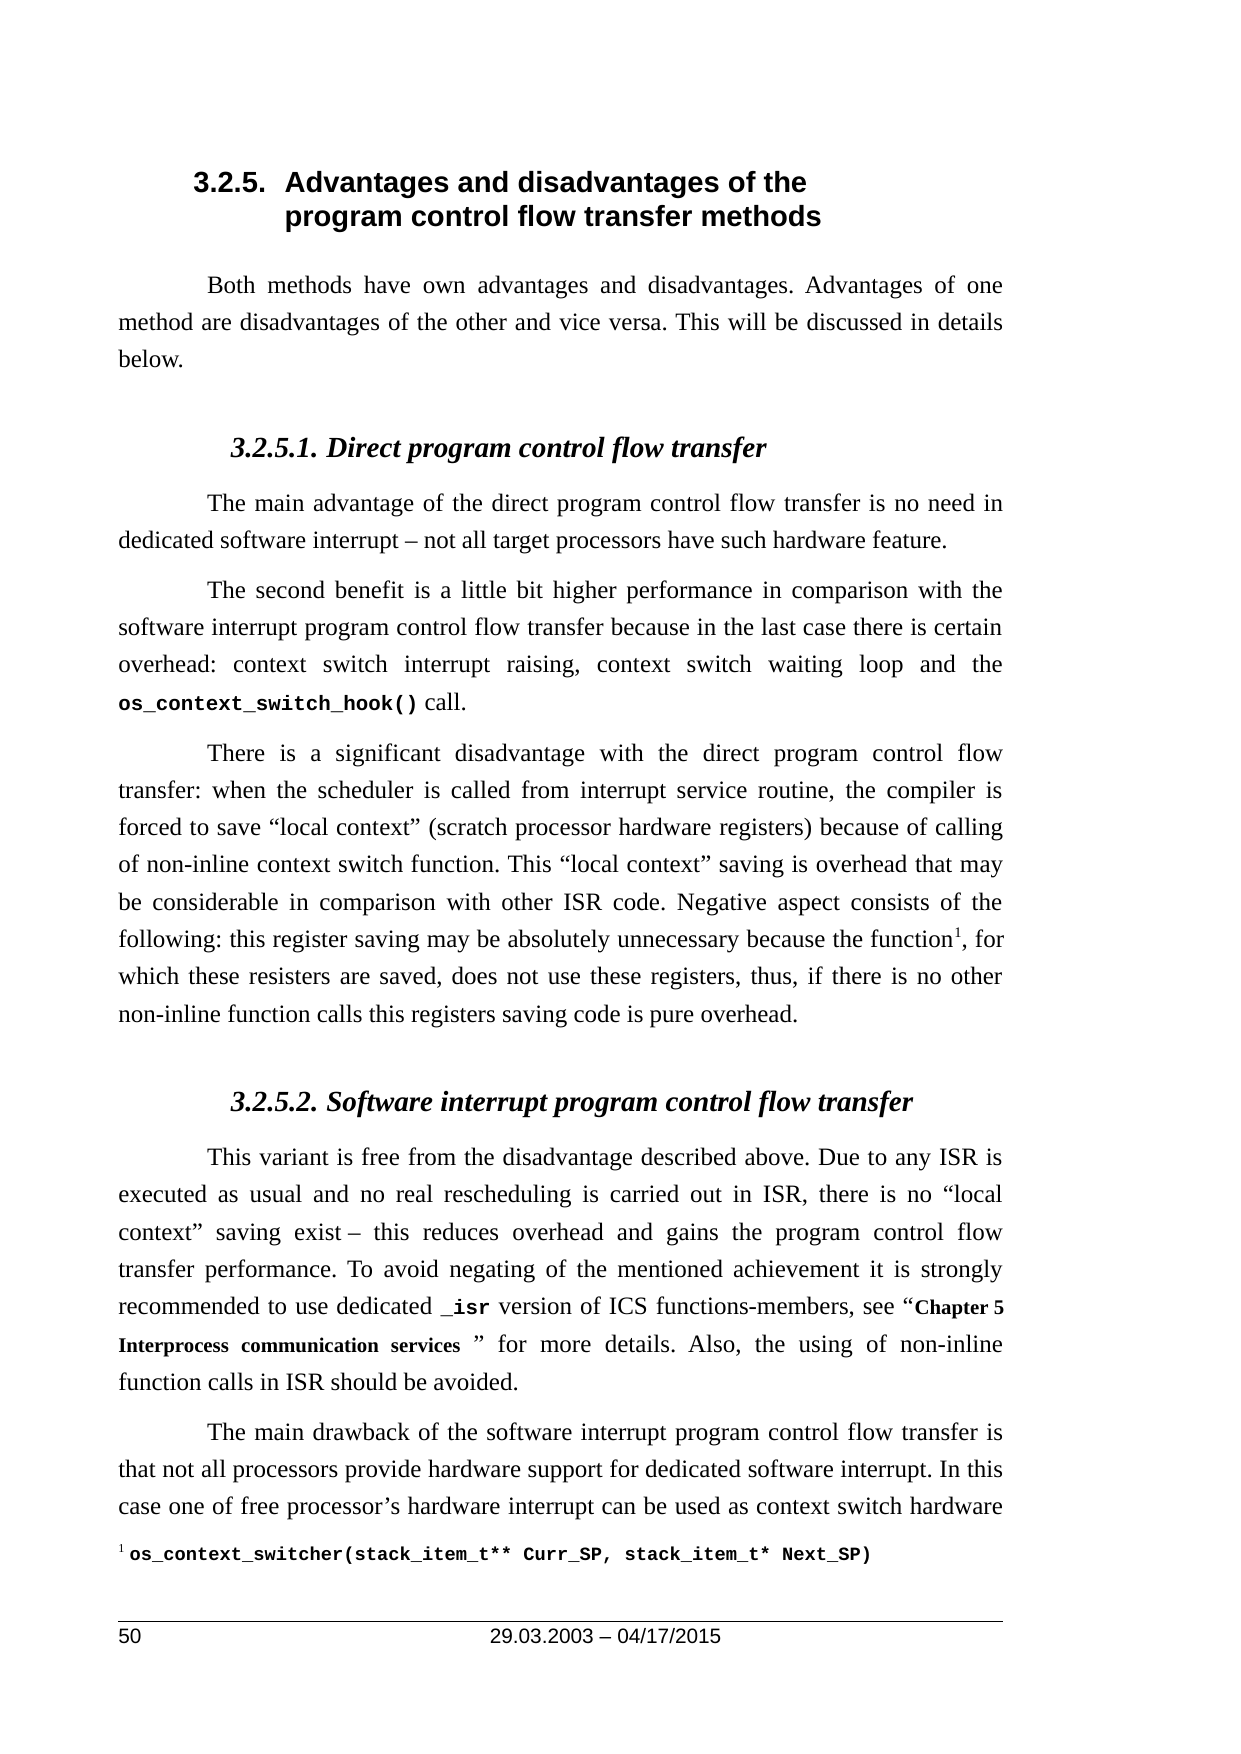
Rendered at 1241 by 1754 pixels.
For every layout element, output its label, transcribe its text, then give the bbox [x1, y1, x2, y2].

text The second benefit is a little bit higher performance in comparison with the software interrupt program control flow transfer because in the last case there is certain overhead: context switch interrupt raising, context switch waiting loop and the os_context_switch_hook() call. [118, 575, 1004, 716]
text This variant is free from the disadvantage described above. Due to any ISR is executed as usual and no real rescheduling is carried out in ISR, there is no “local context” saving exist – this reduces overhead and gains the program control flow transfer performance. To avoid negating of the mentioned achievement it is strongly recommended to use dedicated _isr version of ICS functions-members, see “Chapter 5 Interprocess communication services ” for more details. Also, the using of non-inline function calls in ISR should be avoided. [118, 1142, 1004, 1396]
text The main advantage of the direct program control flow transfer is no need in dedicated software interrupt – not all target processors have such hardware feature. [118, 488, 1004, 554]
text os_context_switcher(stack_item_t** Curr_SP, stack_item_t* Next_SP) [118, 1541, 1004, 1566]
text There is a significant disadvantage with the direct program control flow transfer: when the scheduler is called from interrupt service routine, the compiler is forced to save “local context” (scratch processor hardware registers) because of calling of non-inline context switch function. This “local context” saving is overhead that may be considerable in comparison with other ISR code. Negative aspect consists of the following: this register saving may be absolutely unnecessary because the function, for which these resisters are saved, does not use these registers, thus, if there is no other non-inline function calls this registers saving code is pure overhead. [118, 738, 1004, 1027]
subtitle Software interrupt program control flow transfer [231, 1084, 1004, 1118]
text Both methods have own advantages and disadvantages. Advantages of one method are disadvantages of the other and vice versa. This will be discussed in details below. [118, 270, 1004, 373]
text The main drawback of the software interrupt program control flow transfer is that not all processors provide hardware support for dedicated software interrupt. In this case one of free processor’s hardware interrupt can be used as context switch hardware [118, 1417, 1004, 1520]
subtitle Direct program control flow transfer [231, 430, 1004, 464]
subtitle Advantages and disadvantages of the program control flow transfer methods [193, 165, 886, 232]
